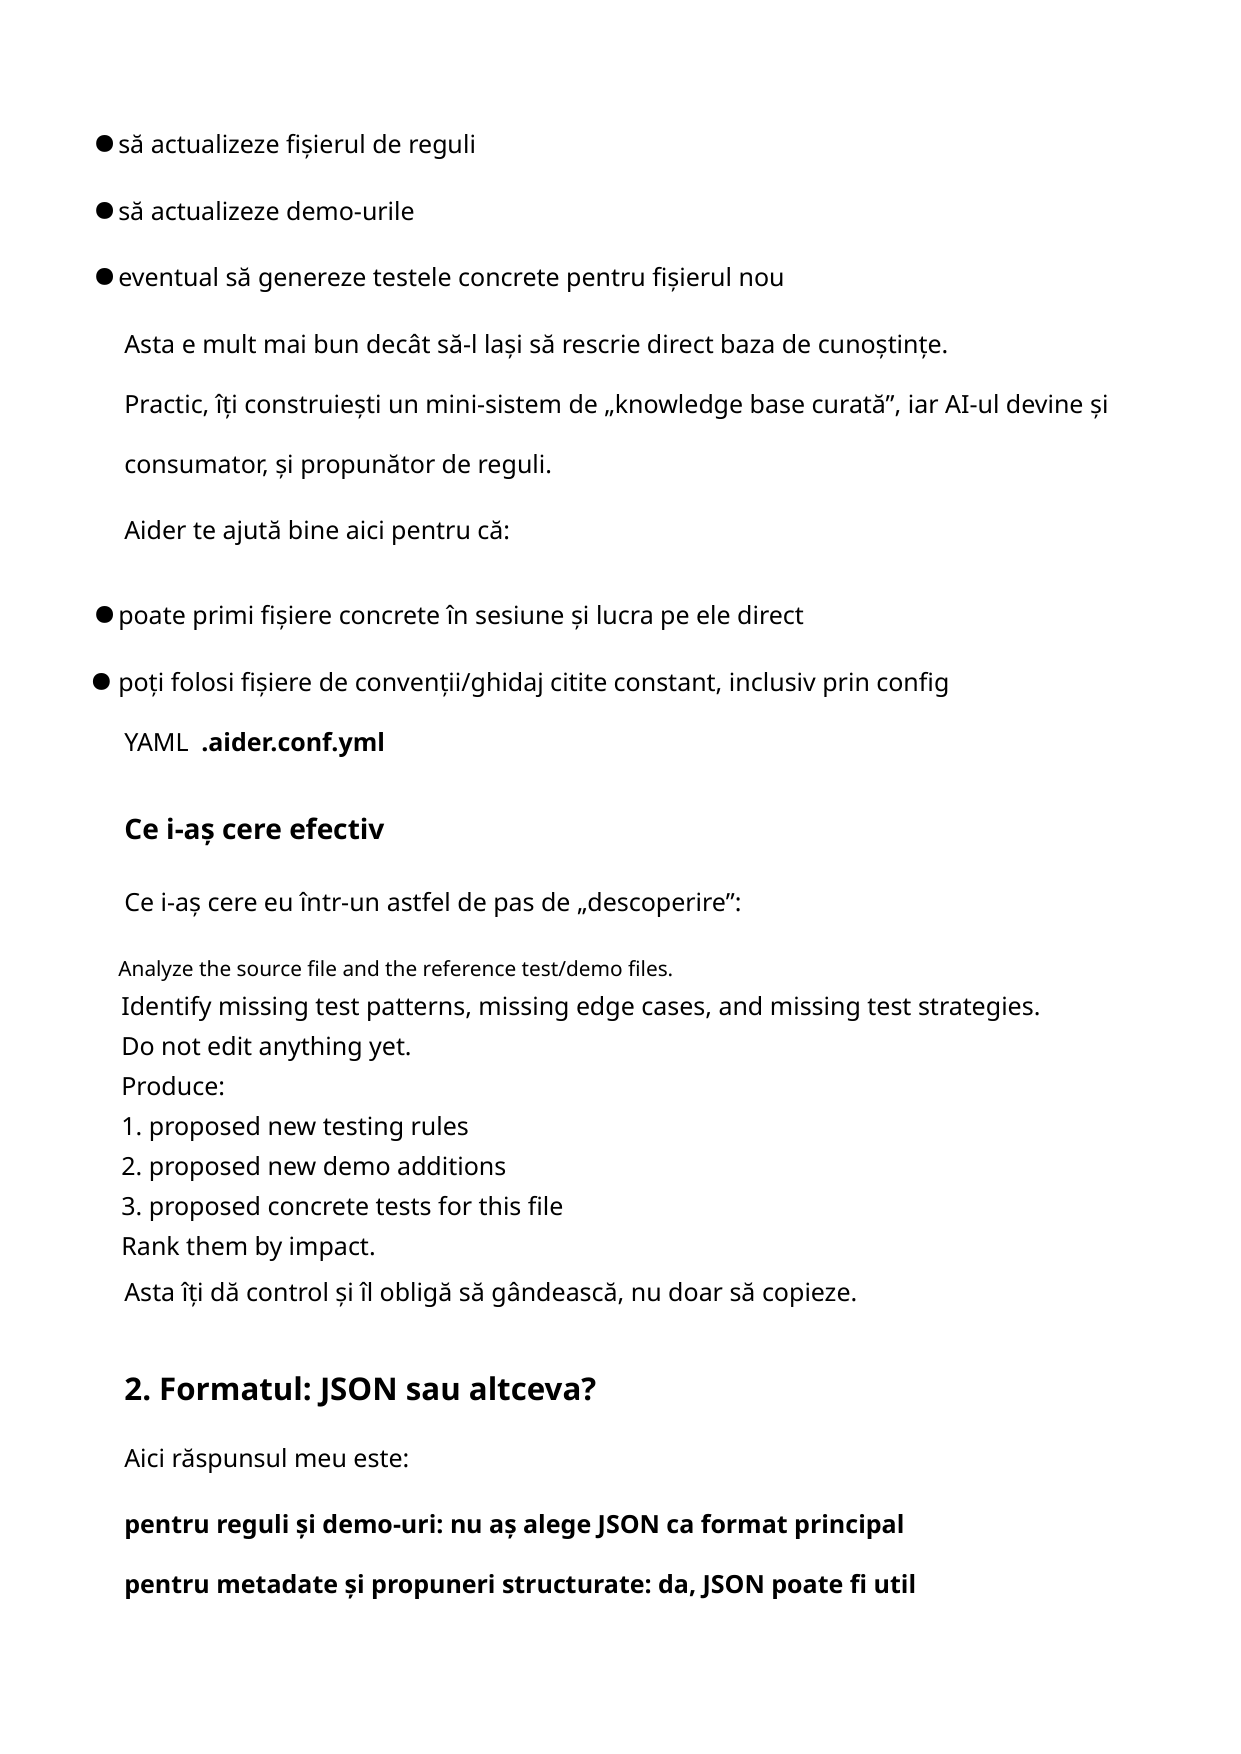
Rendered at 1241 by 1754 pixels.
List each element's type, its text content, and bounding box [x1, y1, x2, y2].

list să actualizeze demo-urile [119, 187, 1122, 231]
text 1. proposed new testing rules [119, 1107, 472, 1146]
list eventual să genereze testele concrete pentru fișierul nou [119, 254, 1122, 297]
subtitle 2. Formatul: JSON sau altceva? [119, 1360, 1122, 1412]
list să actualizeze fișierul de reguli [119, 122, 1122, 164]
text [473, 1106, 1122, 1146]
text [416, 1025, 1122, 1066]
list poți folosi fișiere de convenții/ghidaj citite constant, inclusiv prin config YAML .aider.conf.yml [119, 658, 1122, 761]
text Asta îți dă control și îl obligă să gândească, nu doar să copieze. [119, 1270, 1122, 1312]
text [568, 1186, 1122, 1226]
text [229, 1066, 1122, 1106]
text pentru reguli și demo-uri: nu aș alege JSON ca format principal pentru metadate și propuneri structurate: da, JSON poate fi util [119, 1501, 1122, 1607]
text [510, 1146, 1122, 1186]
subtitle Ce i-aș cere efectiv [119, 803, 1122, 851]
text Analyze the source file and the reference test/demo files. [118, 952, 676, 985]
text Produce: [119, 1067, 228, 1105]
text Asta e mult mai bun decât să-l lași să rescrie direct baza de cunoștințe. Practic, îți construiești un mini-sistem de „knowledge base curată”, iar AI-ul devine și consumator, și propunător de reguli. [119, 320, 1122, 483]
text Ce i-aș cere eu într-un astfel de pas de „descoperire”: [119, 878, 1122, 924]
text Identify missing test patterns, missing edge cases, and missing test strategies. [119, 986, 1044, 1025]
text [677, 951, 1122, 985]
text Aici răspunsul meu este: [119, 1435, 1122, 1478]
text 2. proposed new demo additions [119, 1147, 509, 1186]
text [379, 1226, 1122, 1266]
text Do not edit anything yet. [119, 1026, 415, 1065]
text Aider te ajută bine aici pentru că: [119, 507, 1122, 550]
text [1045, 985, 1122, 1025]
text 3. proposed concrete tests for this file [119, 1187, 567, 1226]
list poate primi fișiere concrete în sesiune și lucra pe ele direct [119, 592, 1122, 635]
text Rank them by impact. [119, 1227, 378, 1266]
